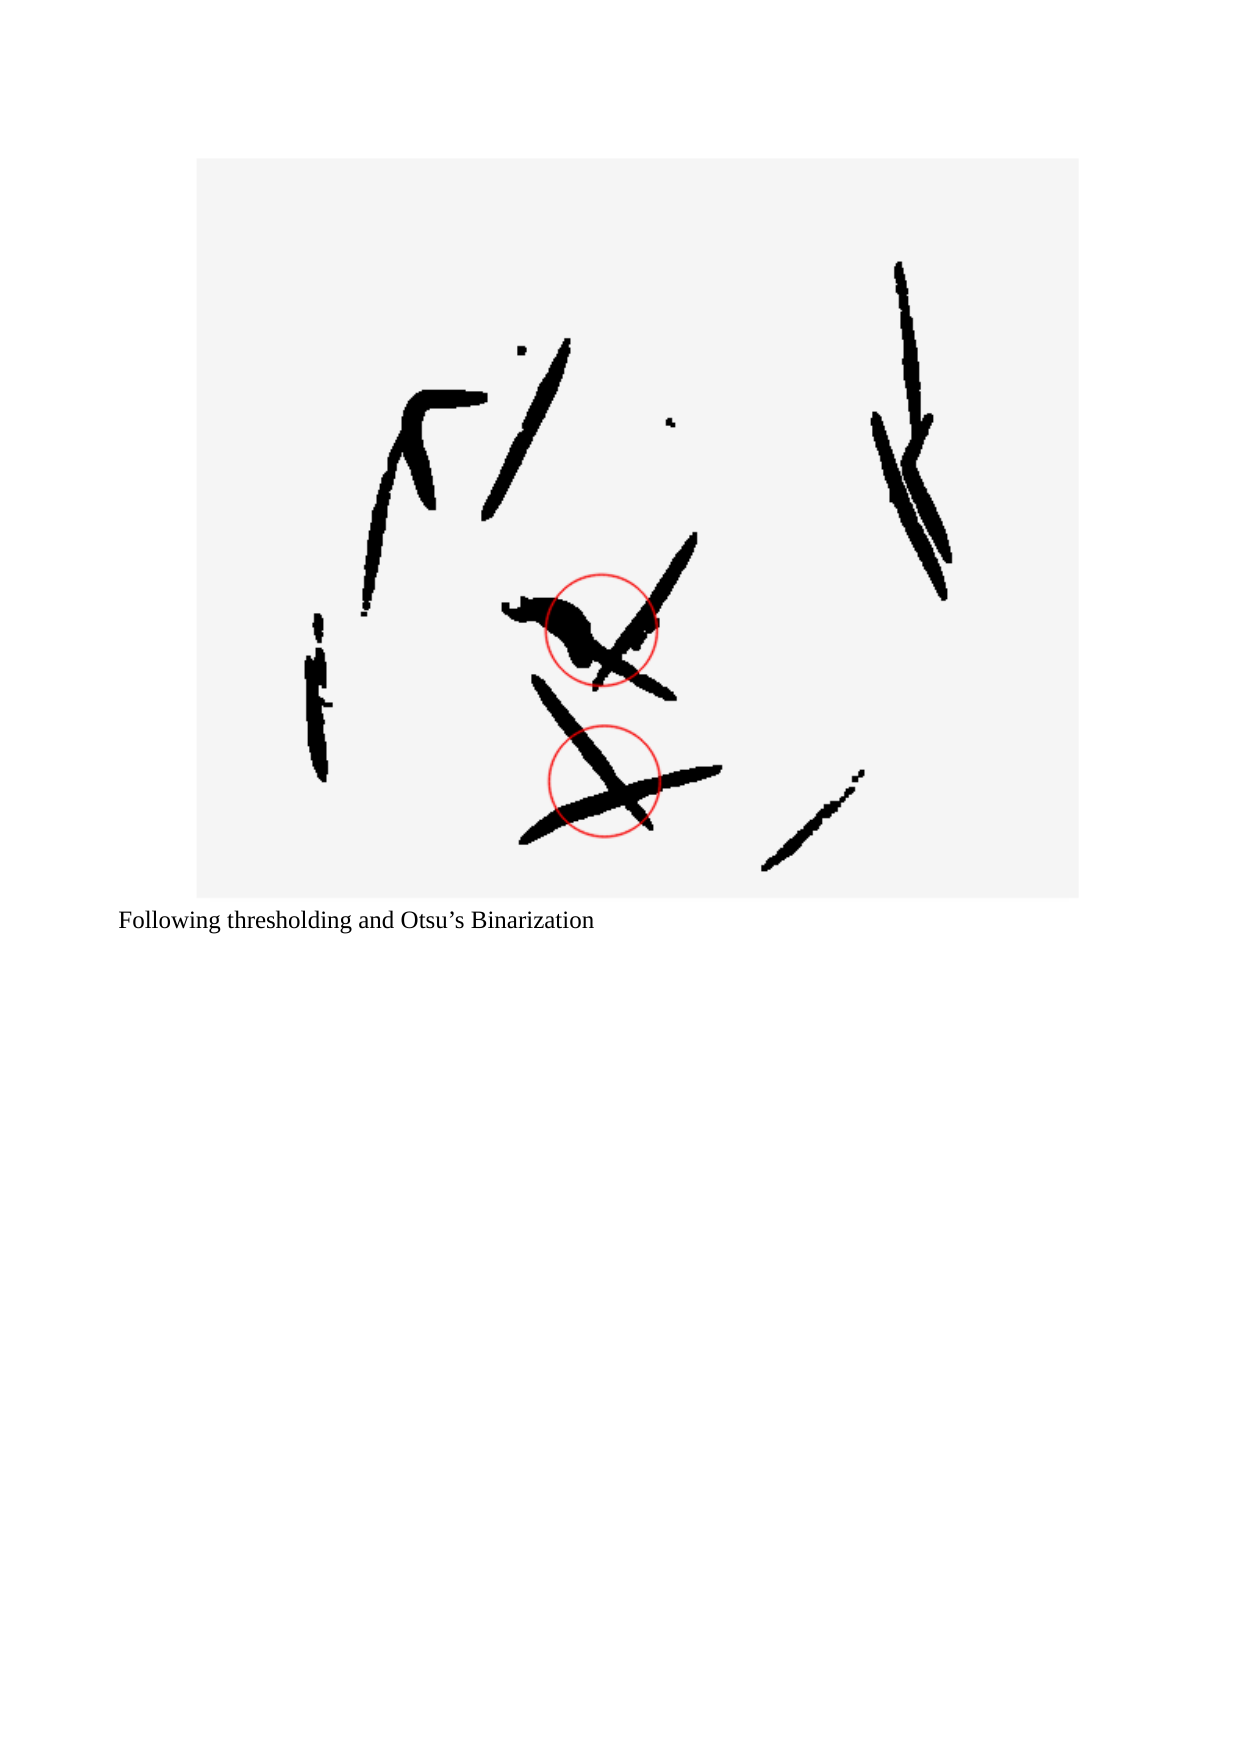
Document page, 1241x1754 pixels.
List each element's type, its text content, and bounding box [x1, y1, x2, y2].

text Following thresholding and Otsu’s Binarization [118, 118, 1122, 934]
picture [161, 118, 1079, 906]
